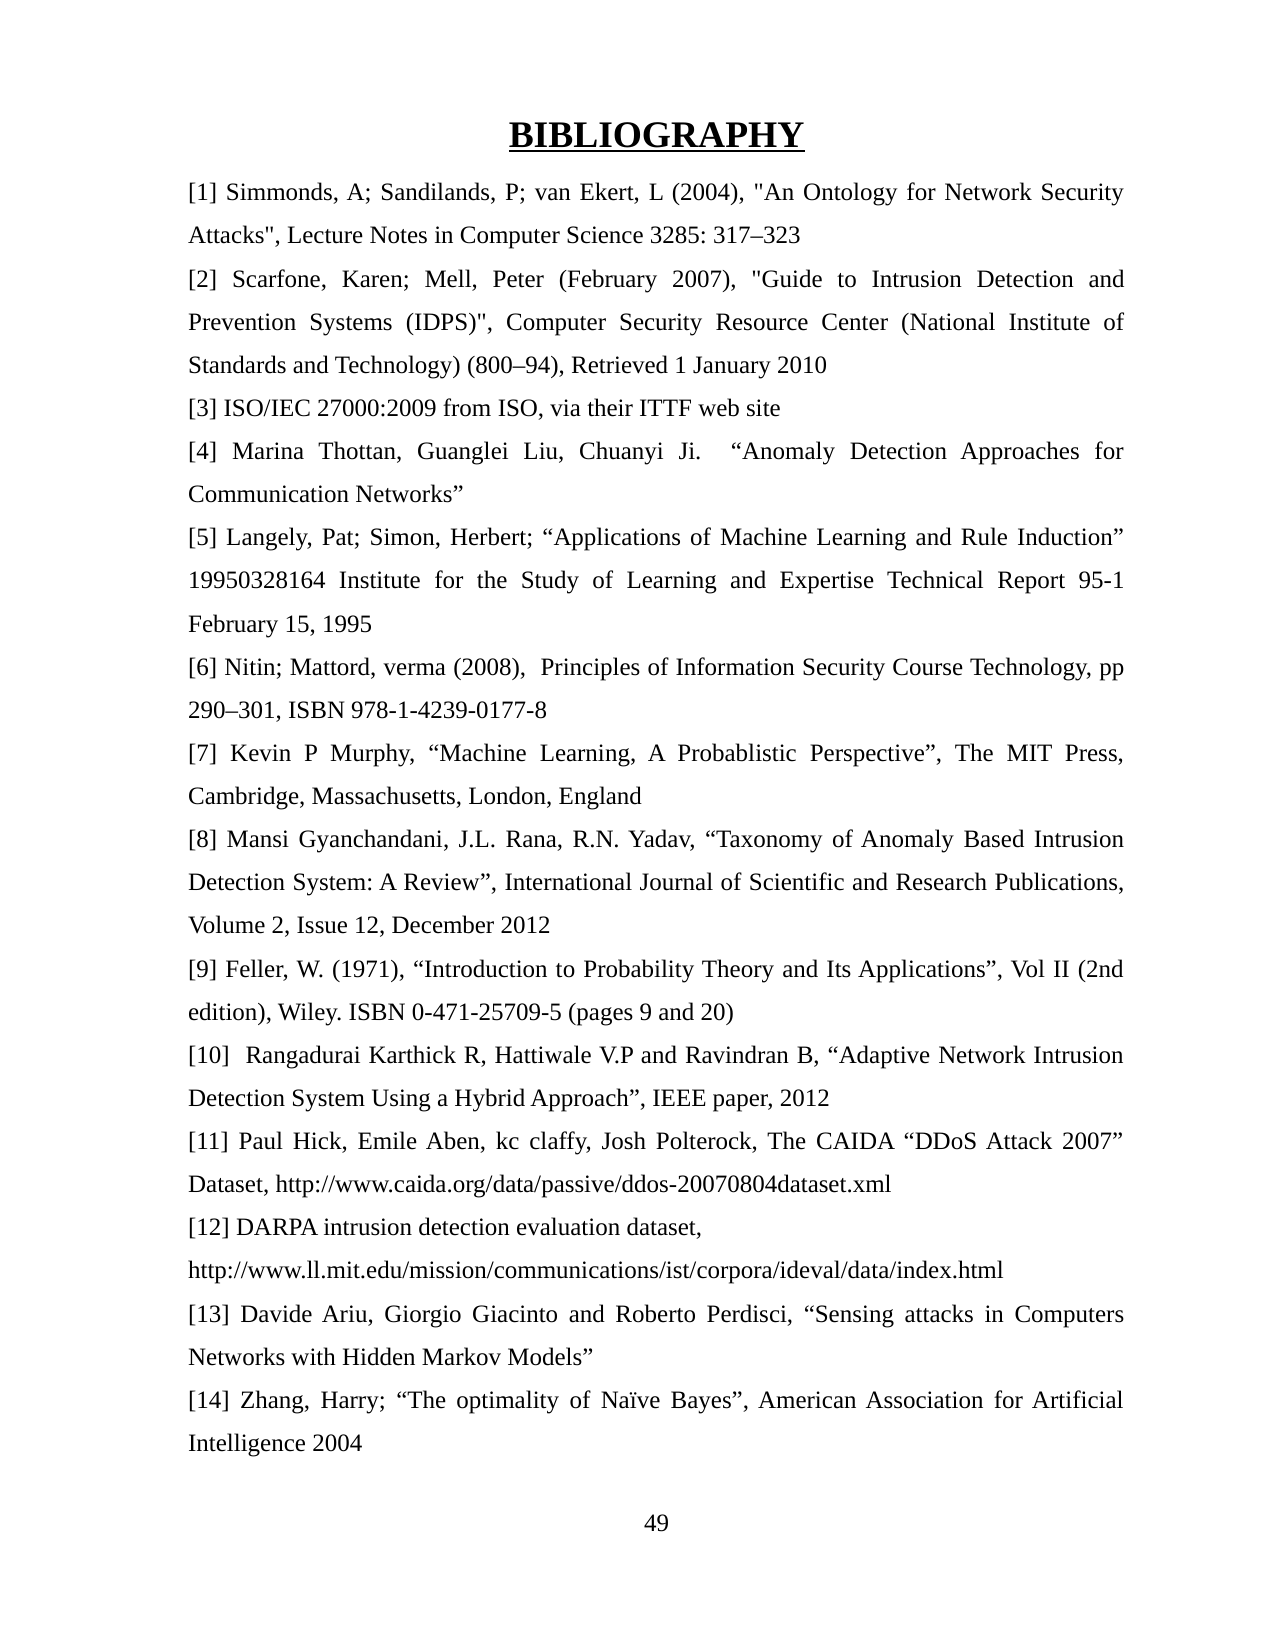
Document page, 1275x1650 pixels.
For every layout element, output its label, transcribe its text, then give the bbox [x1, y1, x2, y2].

text [8] Mansi Gyanchandani, J.L. Rana, R.N. Yadav, “Taxonomy of Anomaly Based Intrusion Detection System: A Review”, International Journal of Scientific and Research Publications, Volume 2, Issue 12, December 2012 [188, 824, 1125, 939]
text [10] Rangadurai Karthick R, Hattiwale V.P and Ravindran B, “Adaptive Network Intrusion Detection System Using a Hybrid Approach”, IEEE paper, 2012 [188, 1040, 1125, 1112]
text [12] DARPA intrusion detection evaluation dataset, http://www.ll.mit.edu/mission/communications/ist/corpora/ideval/data/index.html [188, 1212, 1125, 1284]
text [1] Simmonds, A; Sandilands, P; van Ekert, L (2004), "An Ontology for Network Security Attacks", Lecture Notes in Computer Science 3285: 317–323 [188, 177, 1125, 249]
text [3] ISO/IEC 27000:2009 from ISO, via their ITTF web site [188, 393, 1125, 422]
text [9] Feller, W. (1971), “Introduction to Probability Theory and Its Applications”, Vol II (2nd edition), Wiley. ISBN 0-471-25709-5 (pages 9 and 20) [188, 954, 1125, 1026]
title BIBLIOGRAPHY [188, 113, 1125, 156]
text [2] Scarfone, Karen; Mell, Peter (February 2007), "Guide to Intrusion Detection and Prevention Systems (IDPS)", Computer Security Resource Center (National Institute of Standards and Technology) (800–94), Retrieved 1 January 2010 [188, 264, 1125, 379]
text [13] Davide Ariu, Giorgio Giacinto and Roberto Perdisci, “Sensing attacks in Computers Networks with Hidden Markov Models” [188, 1299, 1125, 1371]
text [6] Nitin; Mattord, verma (2008), Principles of Information Security Course Technology, pp 290–301, ISBN 978-1-4239-0177-8 [188, 652, 1125, 724]
text [14] Zhang, Harry; “The optimality of Naïve Bayes”, American Association for Artificial Intelligence 2004 [188, 1385, 1125, 1457]
text [4] Marina Thottan, Guanglei Liu, Chuanyi Ji. “Anomaly Detection Approaches for Communication Networks” [188, 436, 1125, 508]
text [7] Kevin P Murphy, “Machine Learning, A Probablistic Perspective”, The MIT Press, Cambridge, Massachusetts, London, England [188, 738, 1125, 810]
text [11] Paul Hick, Emile Aben, kc claffy, Josh Polterock, The CAIDA “DDoS Attack 2007” Dataset, http://www.caida.org/data/passive/ddos-20070804dataset.xml [188, 1126, 1125, 1198]
text [5] Langely, Pat; Simon, Herbert; “Applications of Machine Learning and Rule Induction” 19950328164 Institute for the Study of Learning and Expertise Technical Report 95-1 February 15, 1995 [188, 522, 1125, 637]
